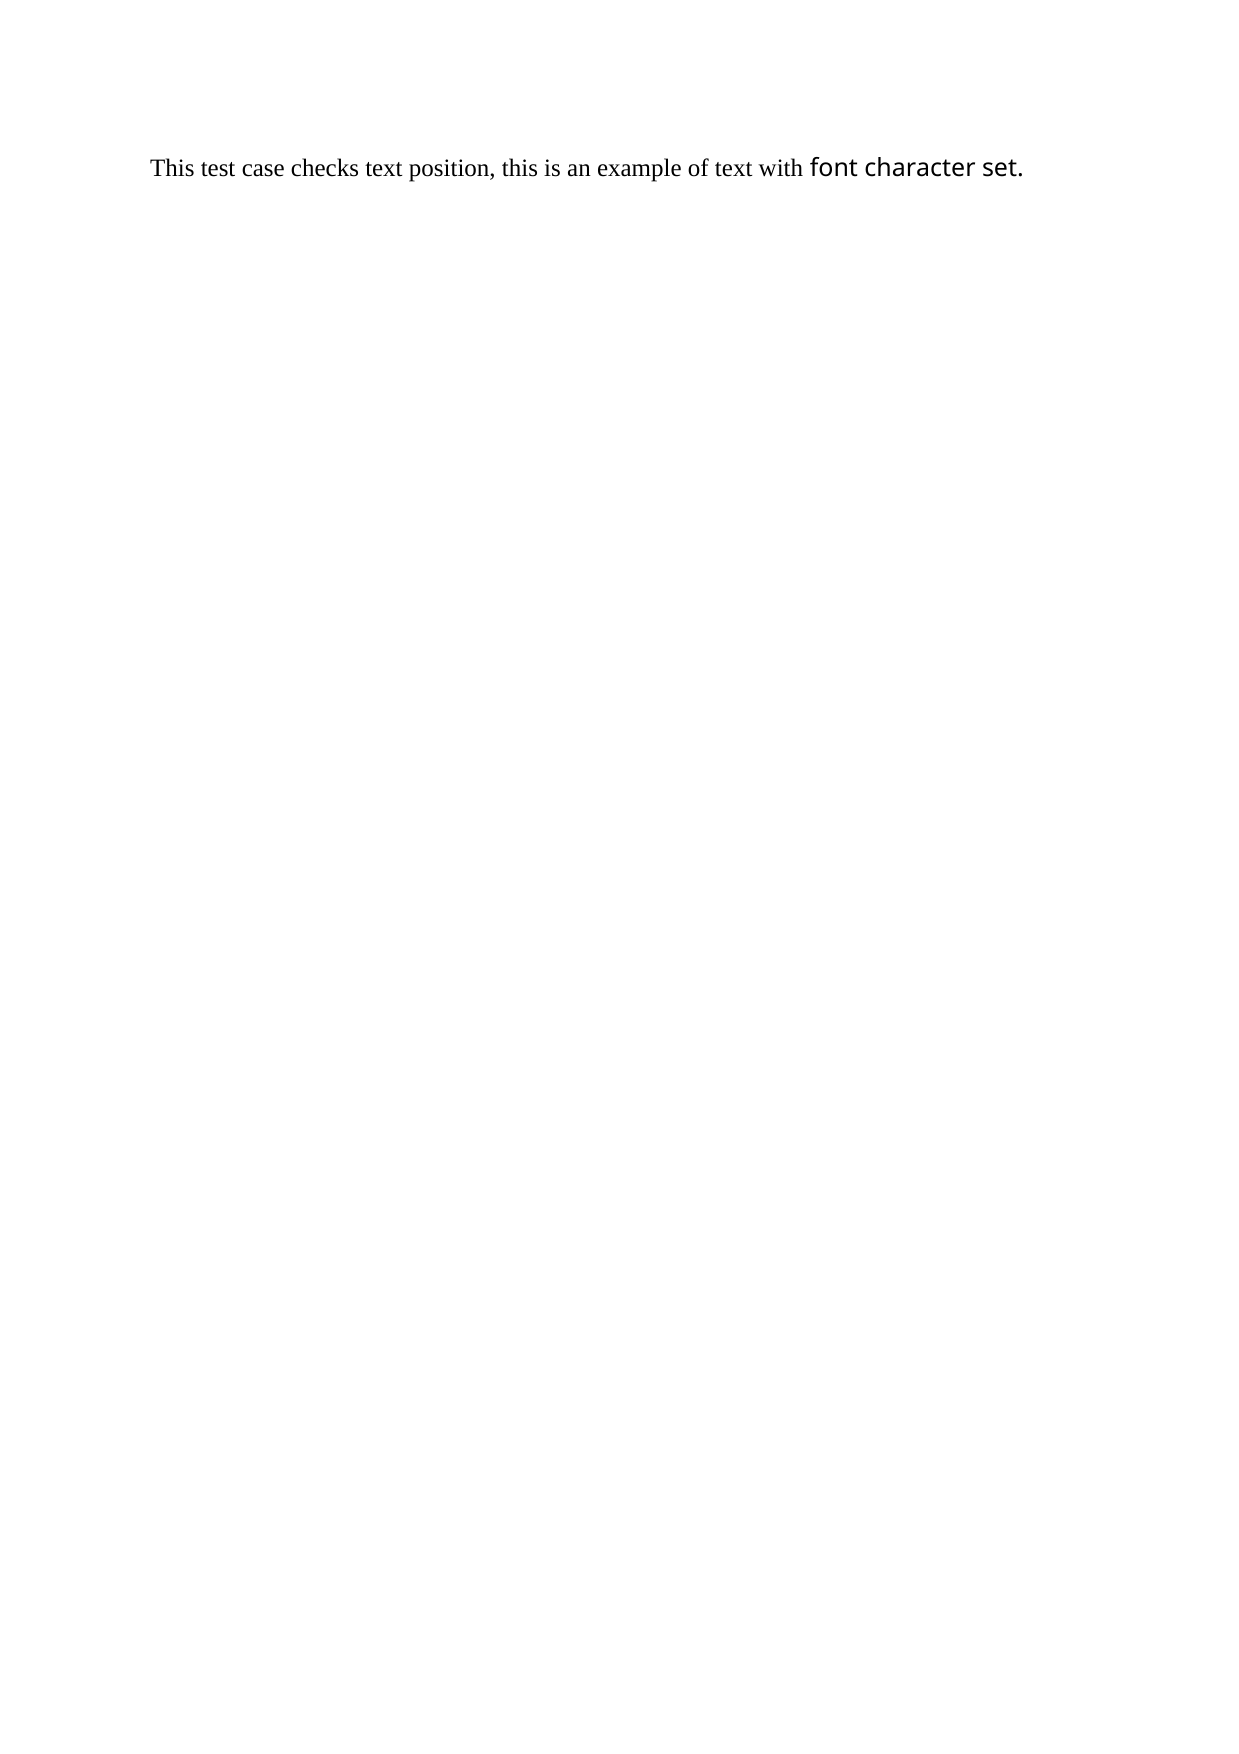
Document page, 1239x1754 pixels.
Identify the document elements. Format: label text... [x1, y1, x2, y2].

text This test case checks text position, this is an example of text with font character set. [150, 150, 1089, 184]
